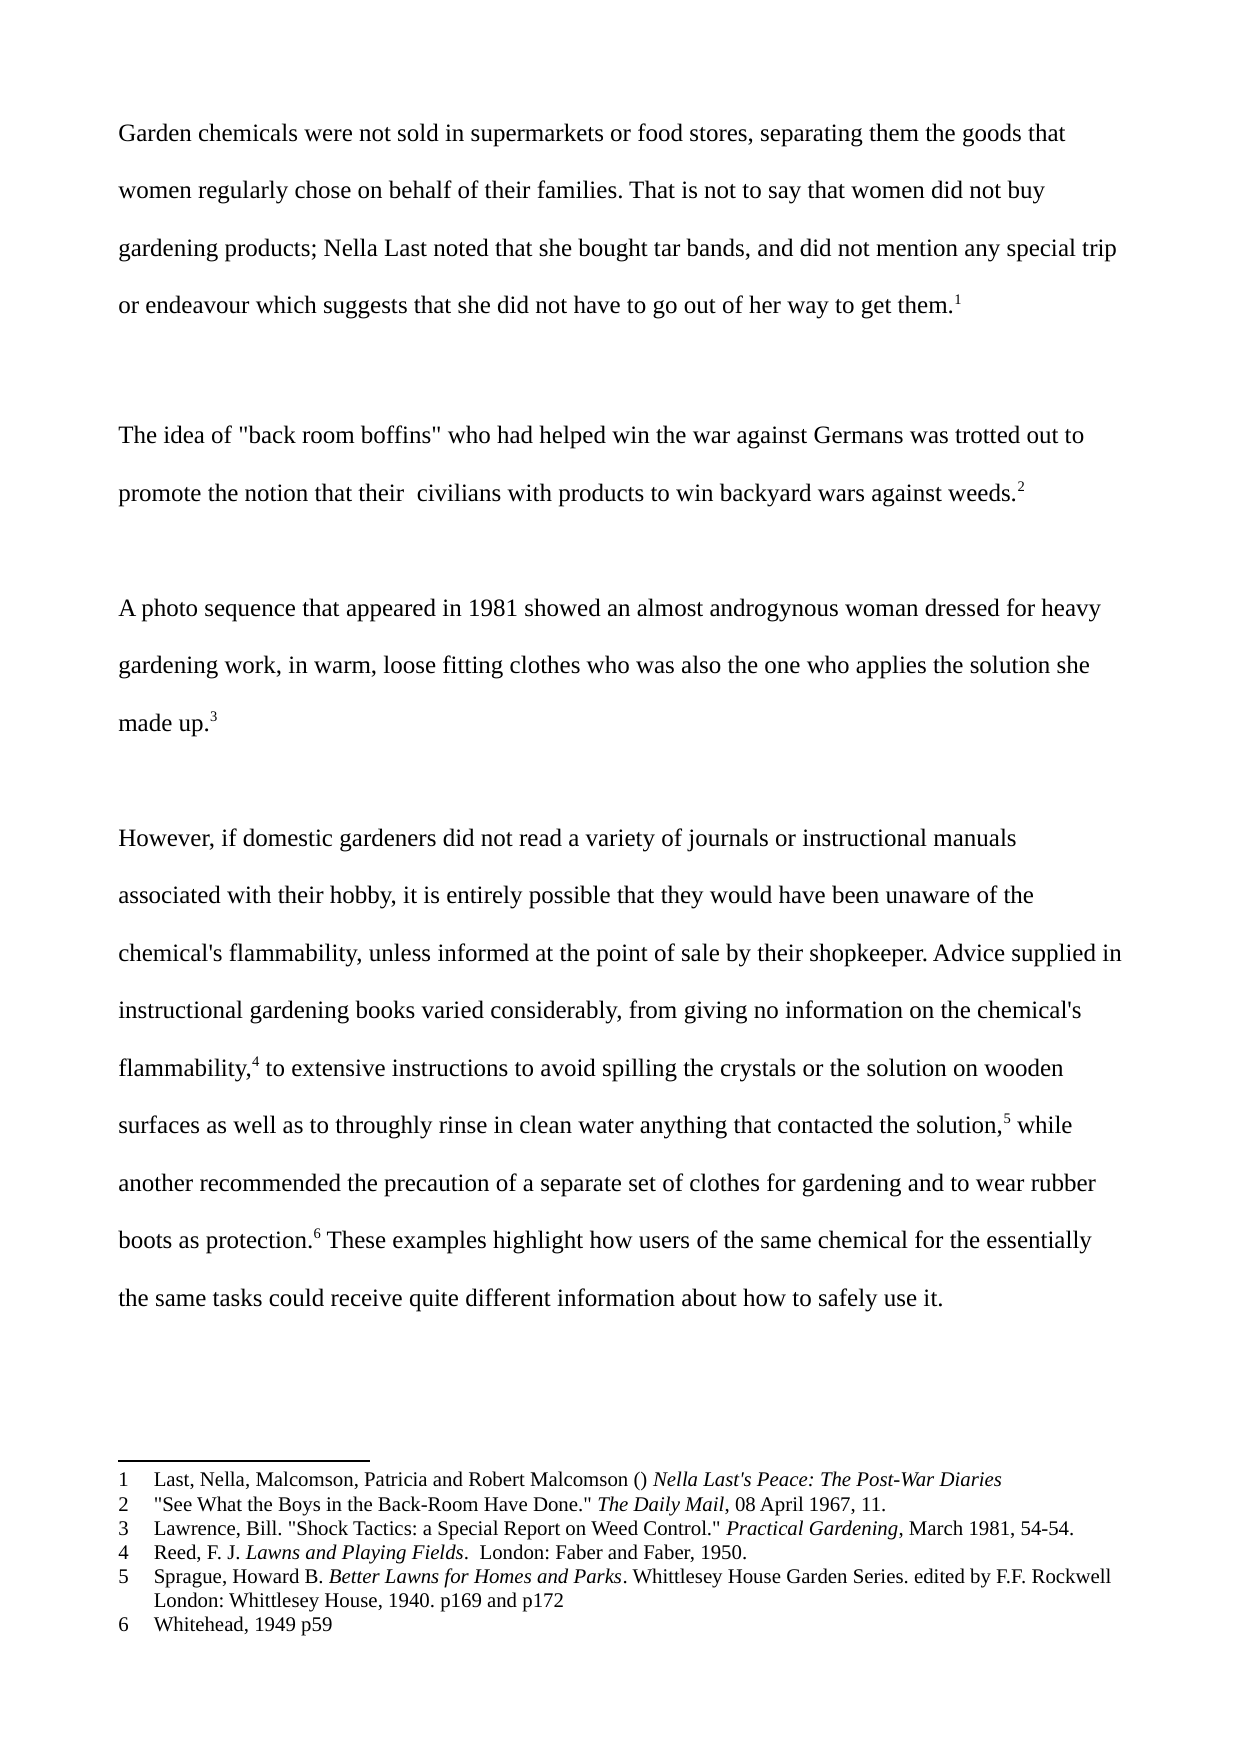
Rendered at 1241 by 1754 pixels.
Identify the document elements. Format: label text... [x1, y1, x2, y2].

text However, if domestic gardeners did not read a variety of journals or instructional manuals associated with their hobby, it is entirely possible that they would have been unaware of the chemical's flammability, unless informed at the point of sale by their shopkeeper. Advice supplied in instructional gardening books varied considerably, from giving no information on the chemical's flammability, to extensive instructions to avoid spilling the crystals or the solution on wooden surfaces as well as to throughly rinse in clean water anything that contacted the solution, while another recommended the precaution of a separate set of clothes for gardening and to wear rubber boots as protection. These examples highlight how users of the same chemical for the essentially the same tasks could receive quite different information about how to safely use it. [118, 823, 1122, 1311]
text The idea of "back room boffins" who had helped win the war against Germans was trotted out to promote the notion that their civilians with products to win backyard wars against weeds. [118, 420, 1122, 506]
text Reed, F. J. Lawns and Playing Fields. London: Faber and Faber, 1950. [118, 1539, 1122, 1564]
text Last, Nella, Malcomson, Patricia and Robert Malcomson () Nella Last's Peace: The Post-War Diaries [118, 1467, 1122, 1491]
text Garden chemicals were not sold in supermarkets or food stores, separating them the goods that women regularly chose on behalf of their families. That is not to say that women did not buy gardening products; Nella Last noted that she bought tar bands, and did not mention any special trip or endeavour which suggests that she did not have to go out of her way to get them. [118, 118, 1122, 319]
text A photo sequence that appeared in 1981 showed an almost androgynous woman dressed for heavy gardening work, in warm, loose fitting clothes who was also the one who applies the solution she made up. [118, 593, 1122, 736]
text Whitehead, 1949 p59 [118, 1612, 1122, 1636]
text "See What the Boys in the Back-Room Have Done." The Daily Mail, 08 April 1967, 11. [118, 1491, 1122, 1516]
text Sprague, Howard B. Better Lawns for Homes and Parks. Whittlesey House Garden Series. edited by F.F. Rockwell London: Whittlesey House, 1940. p169 and p172 [118, 1564, 1122, 1612]
text Lawrence, Bill. "Shock Tactics: a Special Report on Weed Control." Practical Gardening, March 1981, 54-54. [118, 1516, 1122, 1539]
